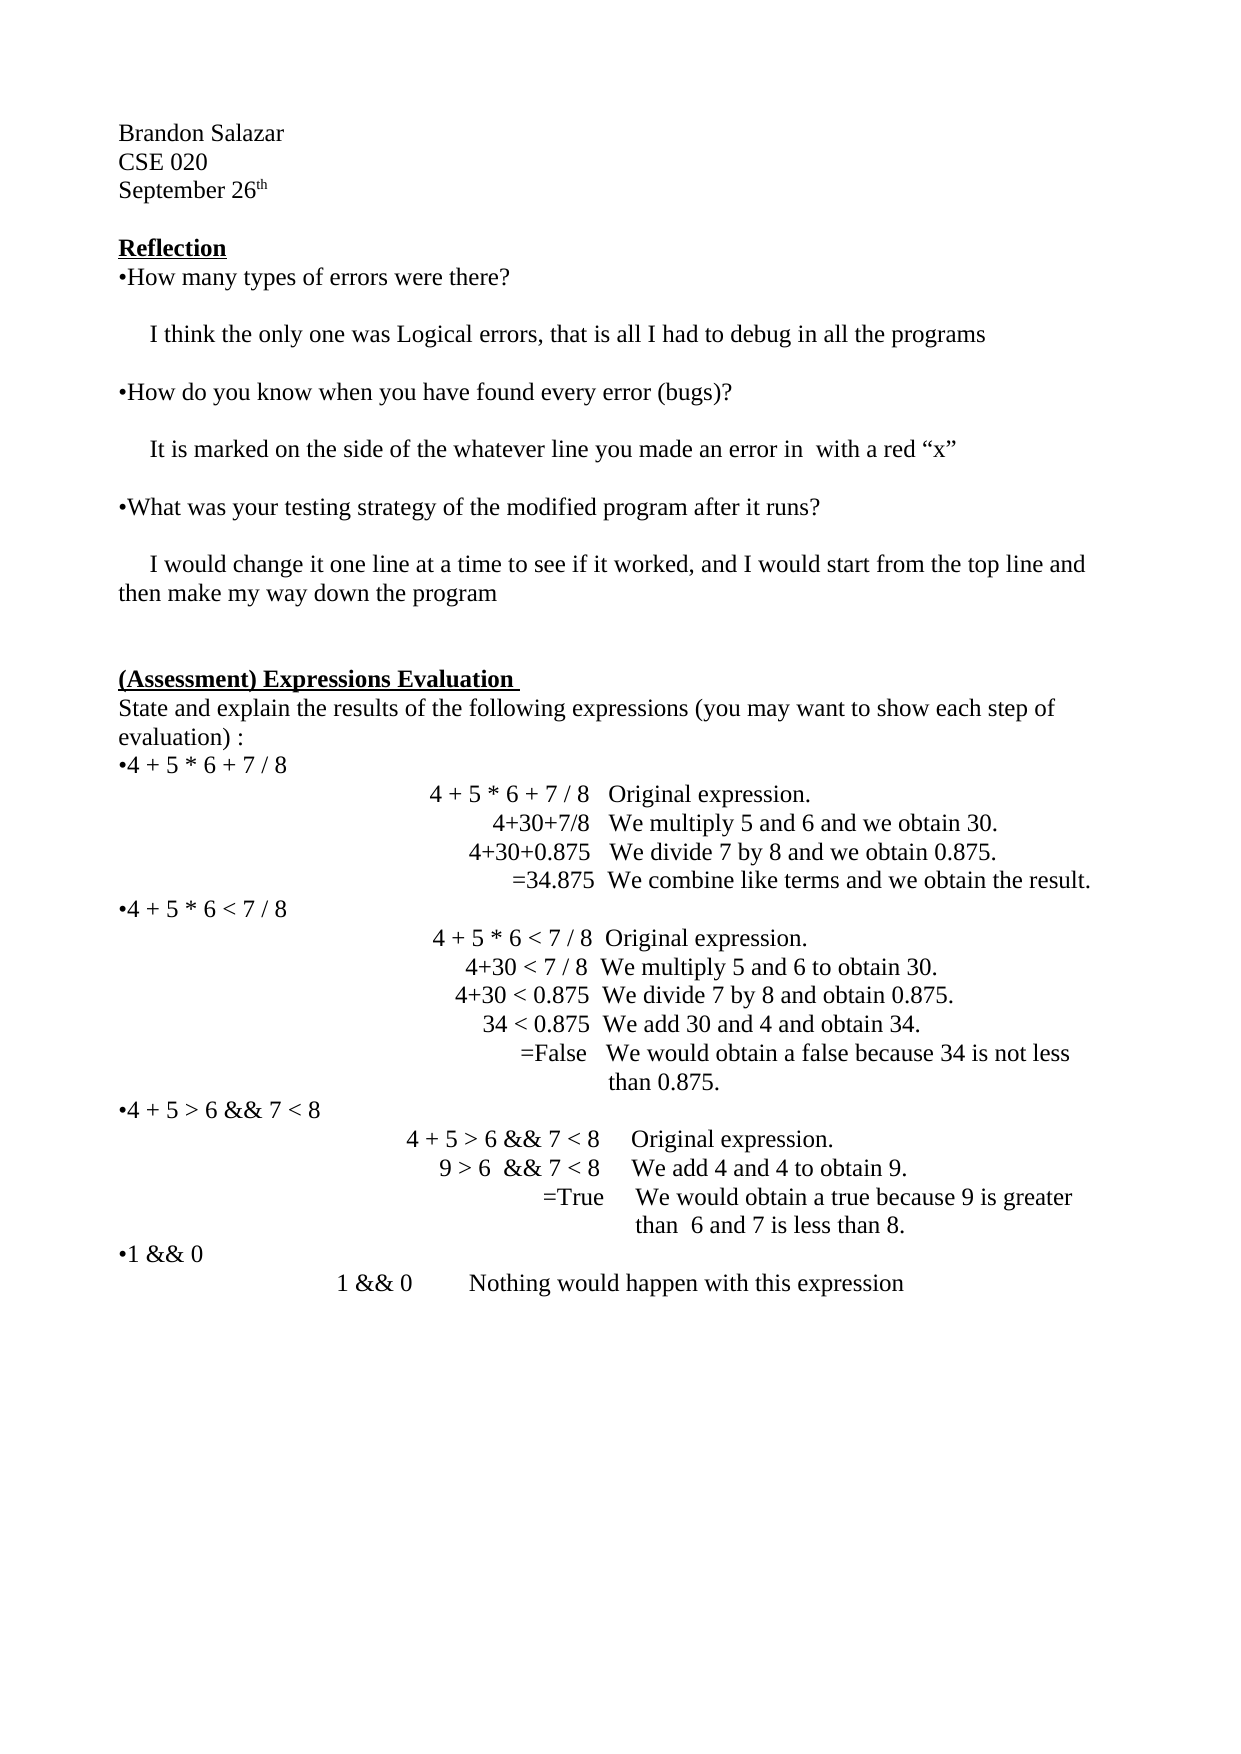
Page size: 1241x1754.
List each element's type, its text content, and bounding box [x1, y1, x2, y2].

text September 26th [118, 176, 1122, 204]
text CSE 020 [118, 147, 1122, 176]
text I would change it one line at a time to see if it worked, and I would start from the top line and then make my way down the program [118, 549, 1122, 607]
text 4+30 < 7 / 8 We multiply 5 and 6 to obtain 30. [118, 952, 1122, 981]
text Brandon Salazar [118, 118, 1122, 147]
text 4+30+7/8 We multiply 5 and 6 and we obtain 30. [118, 808, 1122, 837]
text •What was your testing strategy of the modified program after it runs? [118, 492, 1122, 521]
text •4 + 5 > 6 && 7 < 8 [118, 1096, 1122, 1124]
text I think the only one was Logical errors, that is all I had to debug in all the programs [118, 319, 1122, 348]
text 34 < 0.875 We add 30 and 4 and obtain 34. [118, 1009, 1122, 1038]
text 4 + 5 * 6 < 7 / 8 Original expression. [118, 923, 1122, 952]
text 4 + 5 > 6 && 7 < 8 Original expression. [118, 1124, 1122, 1153]
text than 0.875. [118, 1067, 1122, 1096]
text Reflection [118, 233, 1122, 262]
text 4+30 < 0.875 We divide 7 by 8 and obtain 0.875. [118, 981, 1122, 1009]
text than 6 and 7 is less than 8. [118, 1211, 1122, 1239]
text It is marked on the side of the whatever line you made an error in with a red “x” [118, 434, 1122, 463]
text =False We would obtain a false because 34 is not less [118, 1038, 1122, 1067]
text •1 && 0 [118, 1239, 1122, 1268]
text •How many types of errors were there? [118, 262, 1122, 291]
text •How do you know when you have found every error (bugs)? [118, 377, 1122, 406]
text State and explain the results of the following expressions (you may want to show each step of evaluation) : [118, 693, 1122, 751]
text •4 + 5 * 6 + 7 / 8 [118, 751, 1122, 779]
text 4 + 5 * 6 + 7 / 8 Original expression. [118, 779, 1122, 808]
text 9 > 6 && 7 < 8 We add 4 and 4 to obtain 9. [118, 1153, 1122, 1182]
text 1 && 0 Nothing would happen with this expression [118, 1268, 1122, 1297]
text 4+30+0.875 We divide 7 by 8 and we obtain 0.875. [118, 837, 1122, 866]
text =34.875 We combine like terms and we obtain the result. [118, 866, 1122, 894]
text (Assessment) Expressions Evaluation [118, 664, 1122, 693]
text •4 + 5 * 6 < 7 / 8 [118, 894, 1122, 923]
text =True We would obtain a true because 9 is greater [118, 1182, 1122, 1211]
